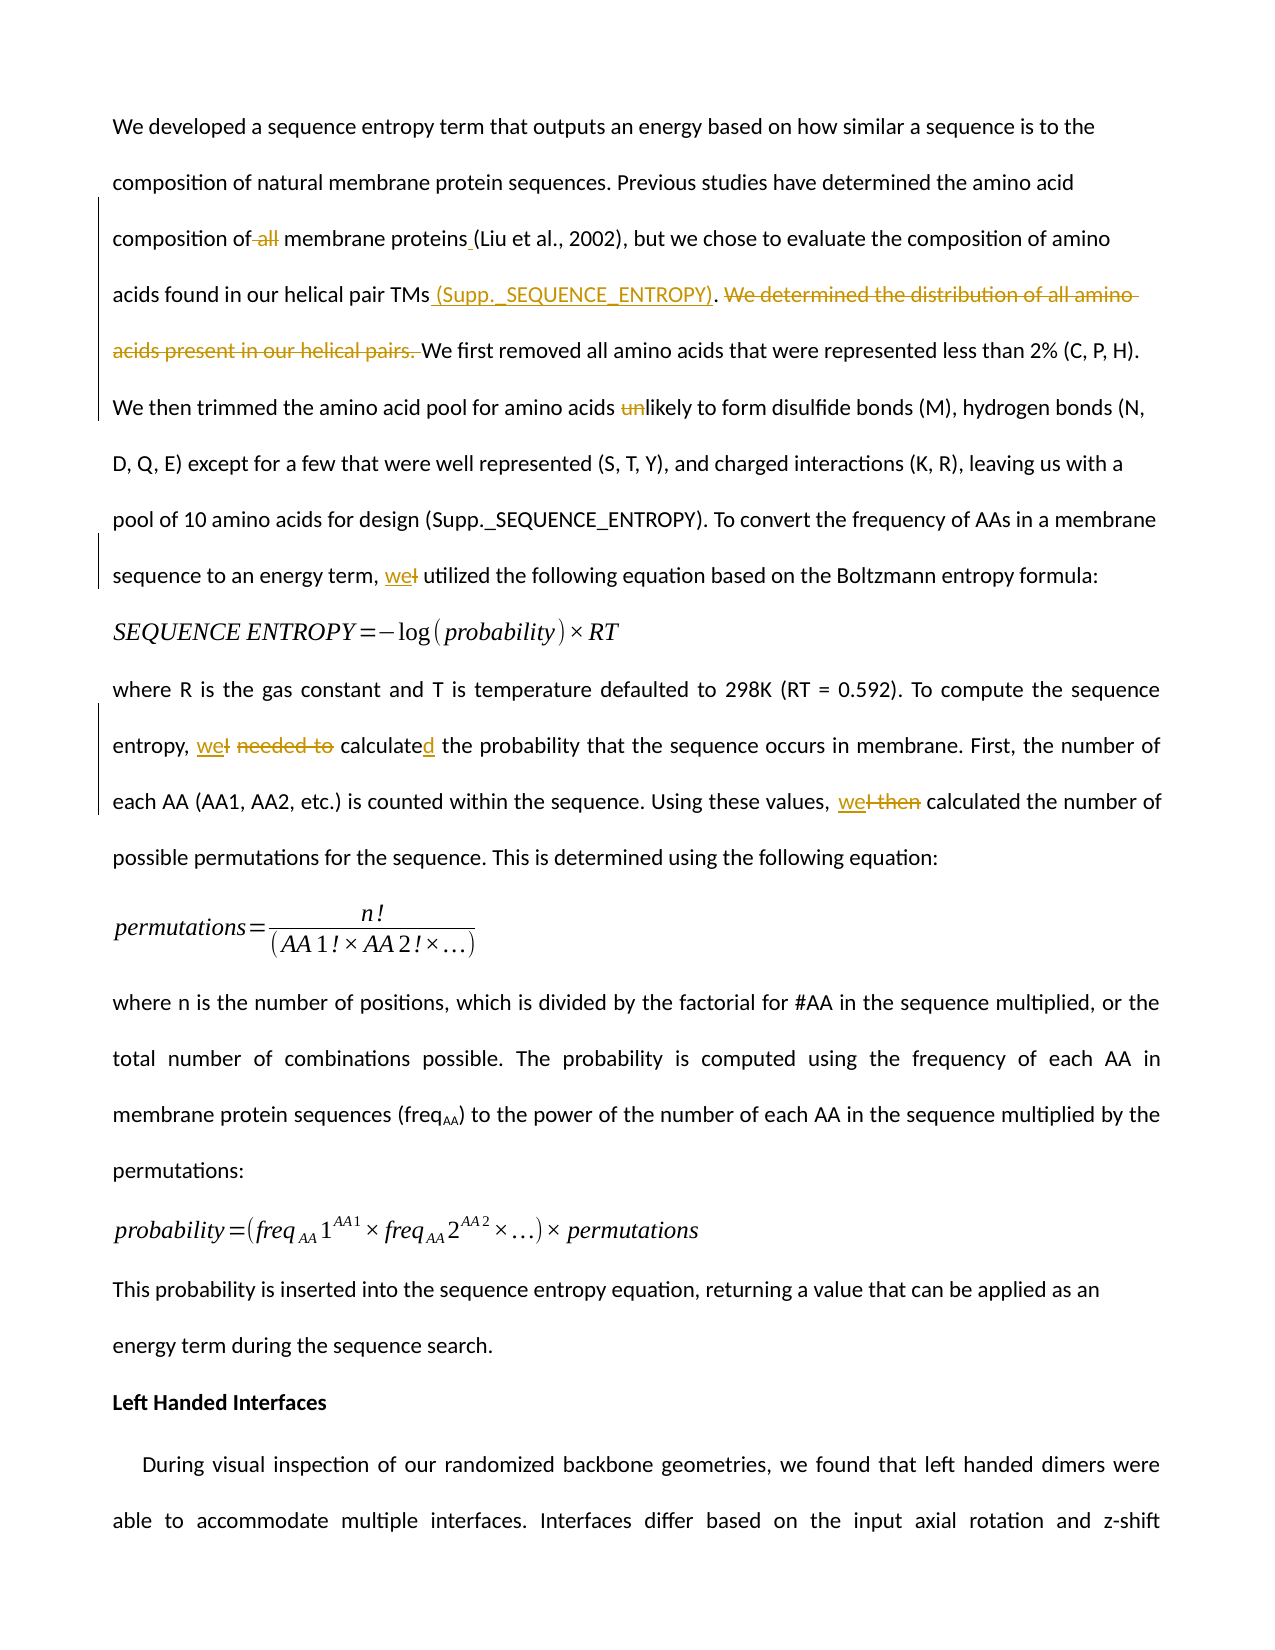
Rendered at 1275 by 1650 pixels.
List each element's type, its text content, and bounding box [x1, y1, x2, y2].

text This probability is inserted into the sequence entropy equation, returning a value that can be applied as an energy term during the sequence search. [112, 1276, 1162, 1359]
text Left Handed Interfaces [112, 1388, 1162, 1416]
text During visual inspection of our randomized backbone geometries, we found that left handed dimers were able to accommodate multiple interfaces. Interfaces differ based on the input axial rotation and z-shift [112, 1450, 1162, 1534]
text We developed a sequence entropy term that outputs an energy based on how similar a sequence is to the composition of natural membrane protein sequences. Previous studies have determined the amino acid composition of membrane proteins (Liu et al., 2002), but we chose to evaluate the composition of amino acids found in our helical pair TMs (Supp._SEQUENCE_ENTROPY). We first removed all amino acids that were represented less than 2% (C, P, H). We then trimmed the amino acid pool for amino acids likely to form disulfide bonds (M), hydrogen bonds (N, D, Q, E) except for a few that were well represented (S, T, Y), and charged interactions (K, R), leaving us with a pool of 10 amino acids for design (Supp._SEQUENCE_ENTROPY). To convert the frequency of AAs in a membrane sequence to an energy term, we utilized the following equation based on the Boltzmann entropy formula: [112, 112, 1162, 589]
text where n is the number of positions, which is divided by the factorial for #AA in the sequence multiplied, or the total number of combinations possible. The probability is computed using the frequency of each AA in membrane protein sequences (freqAA) to the power of the number of each AA in the sequence multiplied by the permutations: [112, 988, 1162, 1184]
text where R is the gas constant and T is temperature defaulted to 298K (RT = 0.592). To compute the sequence entropy, we calculated the probability that the sequence occurs in membrane. First, the number of each AA (AA1, AA2, etc.) is counted within the sequence. Using these values, we calculated the number of possible permutations for the sequence. This is determined using the following equation: [112, 675, 1162, 871]
